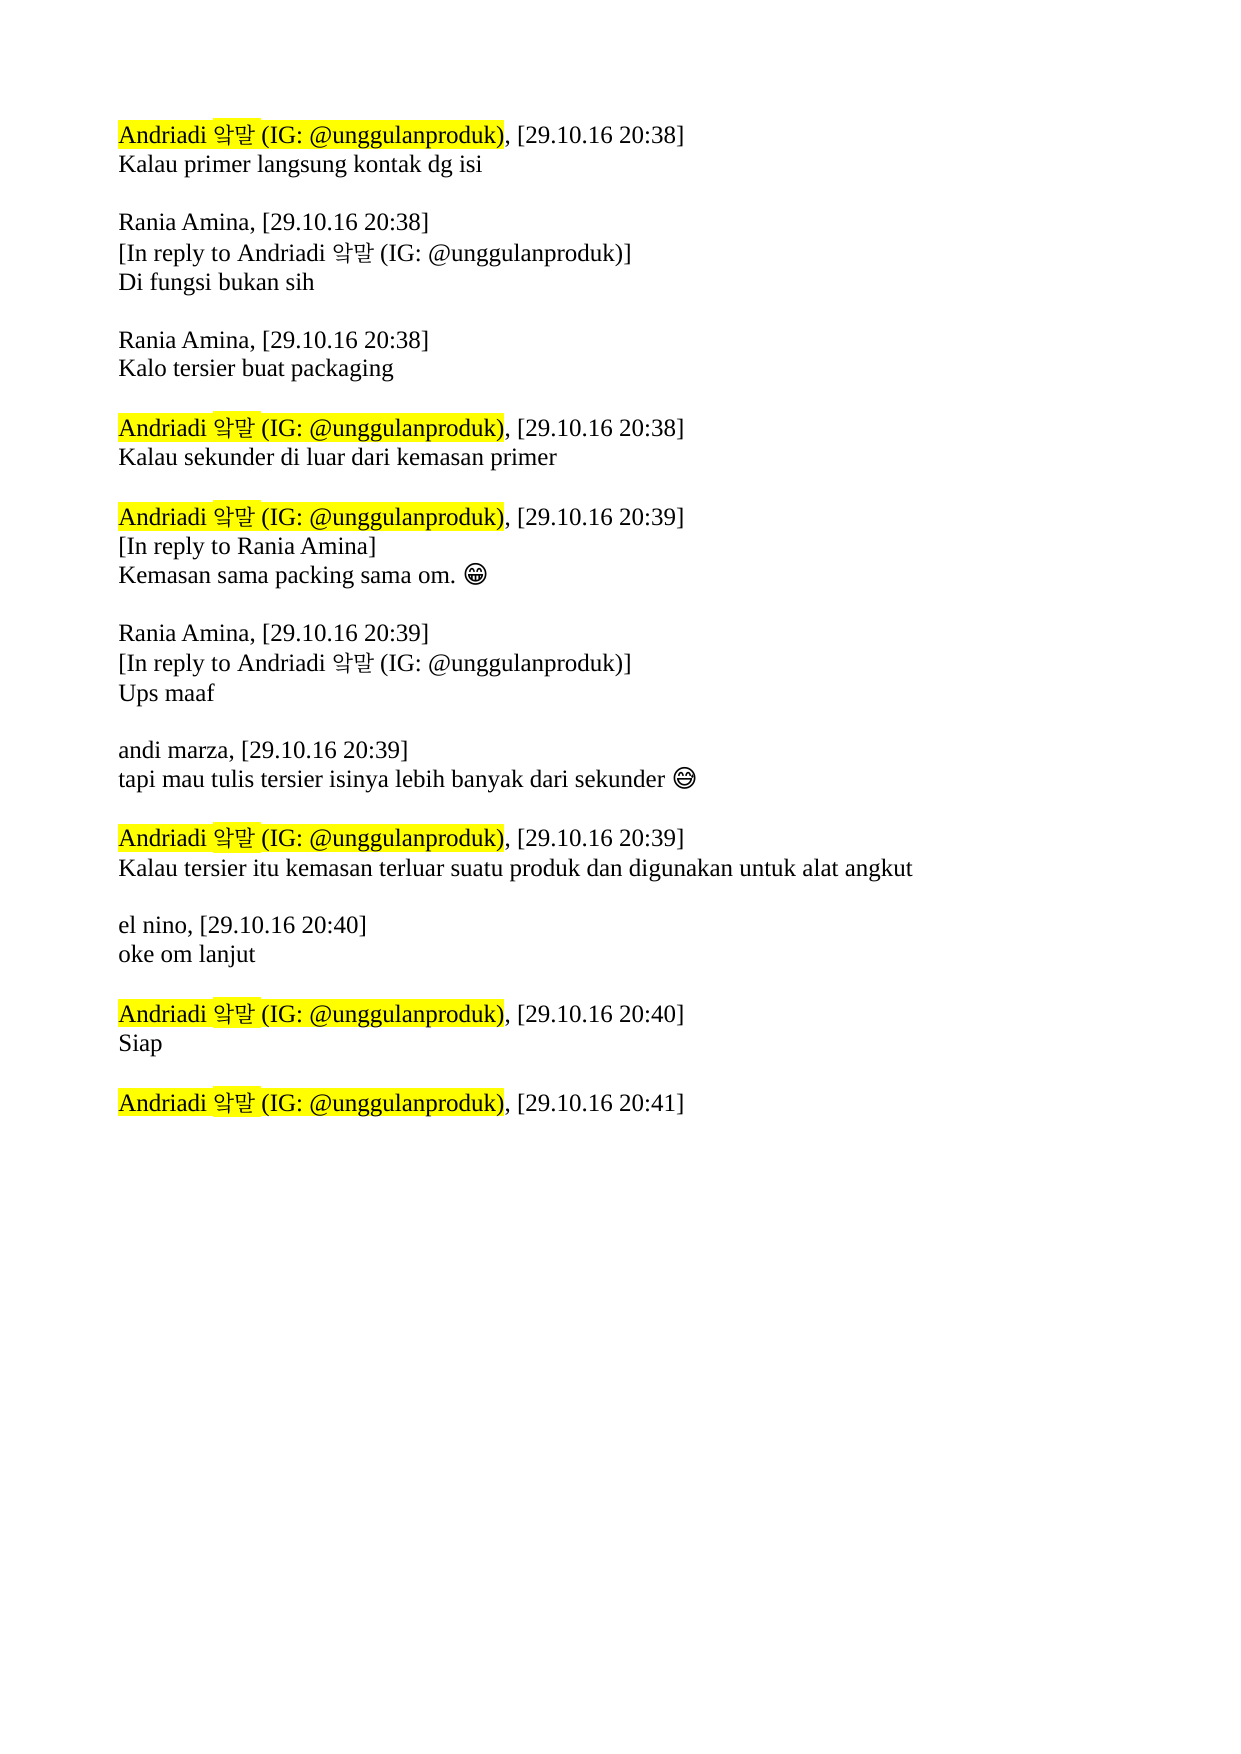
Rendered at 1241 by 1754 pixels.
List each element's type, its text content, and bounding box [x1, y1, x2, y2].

text Andriadi 앜말 (IG: @unggulanproduk), [29.10.16 20:38] [118, 411, 1122, 442]
text Kemasan sama packing sama om. 😁 [118, 560, 1122, 589]
text Ups maaf [118, 678, 1122, 707]
text Di fungsi bukan sih [118, 267, 1122, 296]
text tapi mau tulis tersier isinya lebih banyak dari sekunder 😅 [118, 764, 1122, 793]
text Andriadi 앜말 (IG: @unggulanproduk), [29.10.16 20:39] [118, 500, 1122, 531]
text andi marza, [29.10.16 20:39] [118, 735, 1122, 764]
text Siap [118, 1028, 1122, 1057]
text Andriadi 앜말 (IG: @unggulanproduk), [29.10.16 20:41] [118, 1086, 1122, 1117]
text Rania Amina, [29.10.16 20:38] [118, 325, 1122, 353]
text Rania Amina, [29.10.16 20:38] [118, 207, 1122, 236]
text oke om lanjut [118, 939, 1122, 968]
text Kalau sekunder di luar dari kemasan primer [118, 442, 1122, 471]
text Kalau tersier itu kemasan terluar suatu produk dan digunakan untuk alat angkut [118, 853, 1122, 882]
text [In reply to Andriadi 앜말 (IG: @unggulanproduk)] [118, 236, 1122, 267]
text Andriadi 앜말 (IG: @unggulanproduk), [29.10.16 20:39] [118, 822, 1122, 853]
text Andriadi 앜말 (IG: @unggulanproduk), [29.10.16 20:38] [118, 118, 1122, 149]
text [In reply to Andriadi 앜말 (IG: @unggulanproduk)] [118, 646, 1122, 678]
text Rania Amina, [29.10.16 20:39] [118, 618, 1122, 646]
text Kalau primer langsung kontak dg isi [118, 149, 1122, 178]
text el nino, [29.10.16 20:40] [118, 911, 1122, 939]
text Andriadi 앜말 (IG: @unggulanproduk), [29.10.16 20:40] [118, 997, 1122, 1028]
text Kalo tersier buat packaging [118, 353, 1122, 382]
text [In reply to Rania Amina] [118, 531, 1122, 560]
